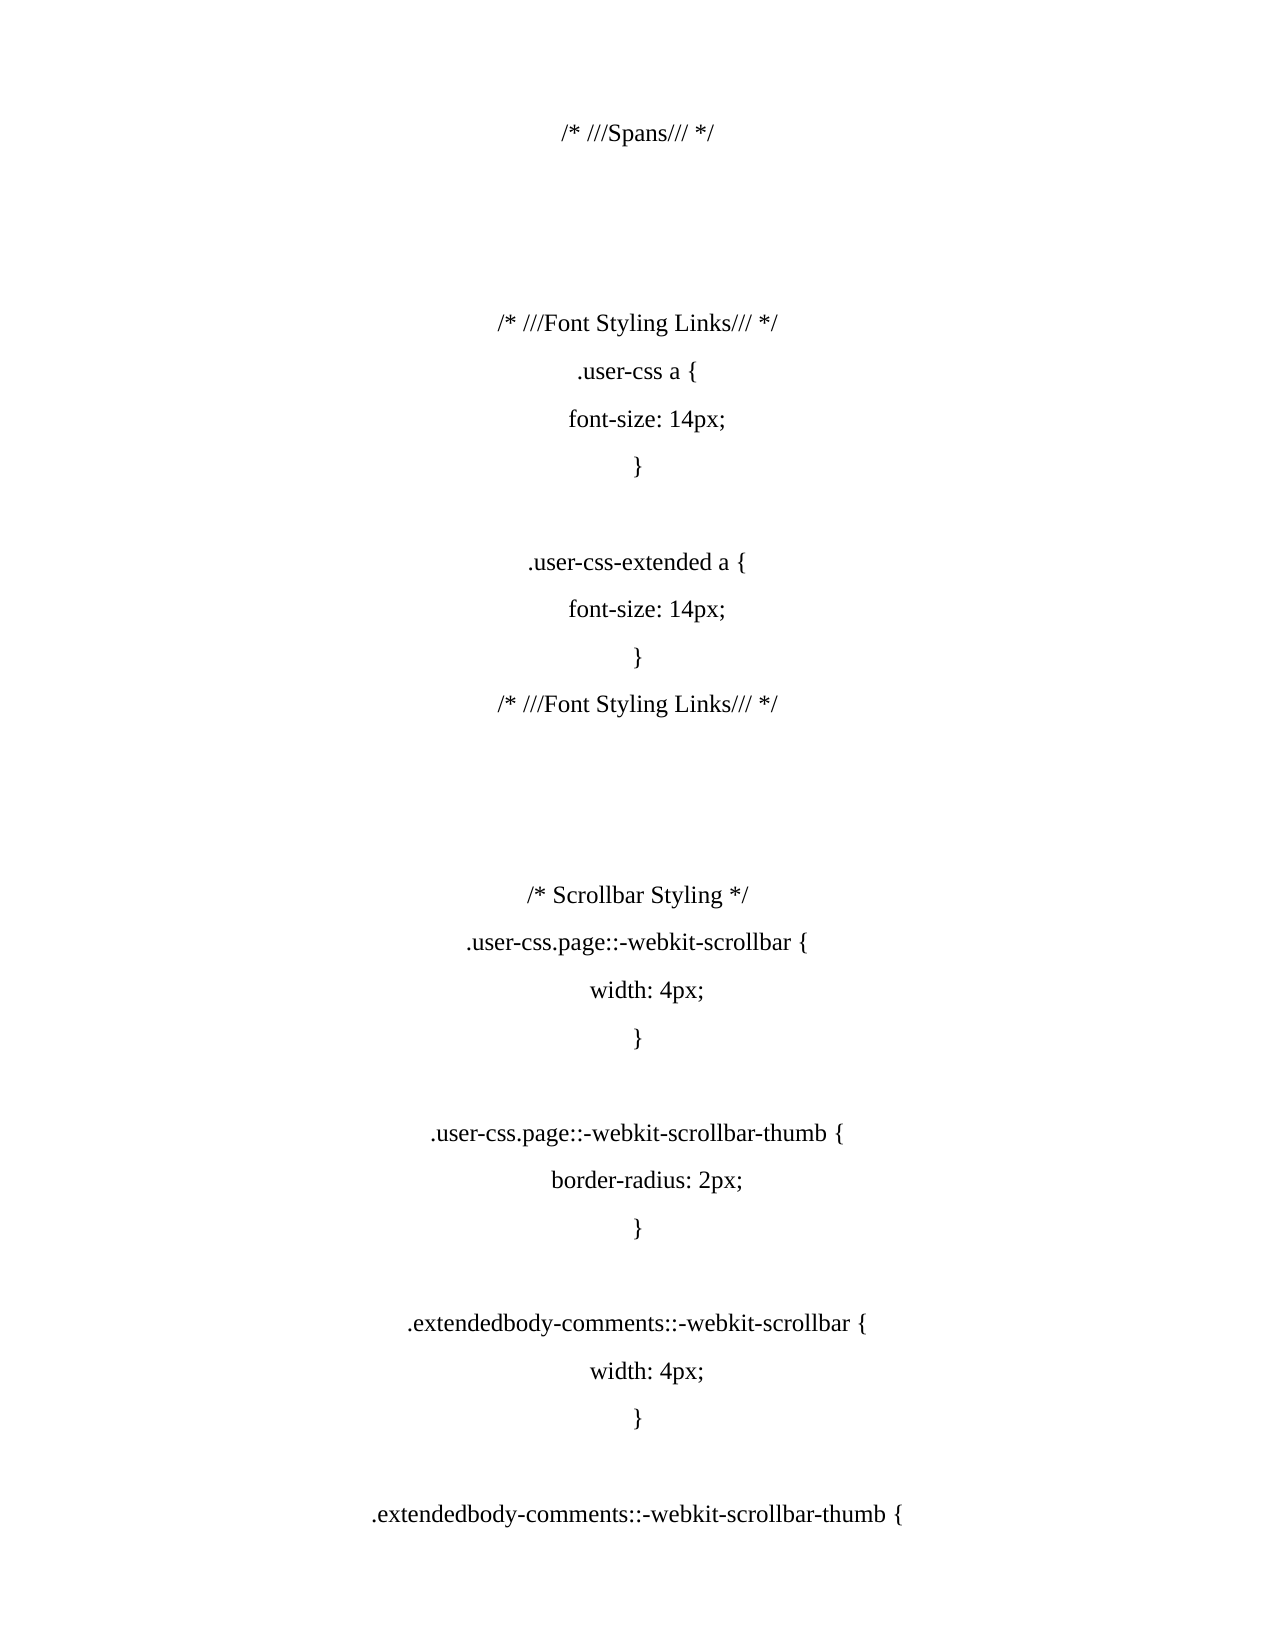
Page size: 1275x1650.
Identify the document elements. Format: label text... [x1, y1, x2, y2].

text } [118, 1213, 1157, 1242]
text } [118, 451, 1157, 480]
text width: 4px; [118, 975, 1157, 1004]
text } [118, 1403, 1157, 1432]
text /* Scrollbar Styling */ [118, 880, 1157, 908]
text width: 4px; [118, 1356, 1157, 1384]
text .user-css.page::-webkit-scrollbar { [118, 927, 1157, 956]
text /* ///Font Styling Links/// */ [118, 308, 1157, 337]
text .user-css.page::-webkit-scrollbar-thumb { [118, 1118, 1157, 1147]
text /* ///Spans/// */ [118, 118, 1157, 147]
text /* ///Font Styling Links/// */ [118, 689, 1157, 718]
text font-size: 14px; [118, 404, 1157, 432]
text .user-css-extended a { [118, 547, 1157, 575]
text .user-css a { [118, 356, 1157, 385]
text .extendedbody-comments::-webkit-scrollbar-thumb { [118, 1499, 1157, 1527]
text .extendedbody-comments::-webkit-scrollbar { [118, 1308, 1157, 1337]
text border-radius: 2px; [118, 1165, 1157, 1194]
text } [118, 642, 1157, 671]
text } [118, 1023, 1157, 1051]
text font-size: 14px; [118, 594, 1157, 623]
